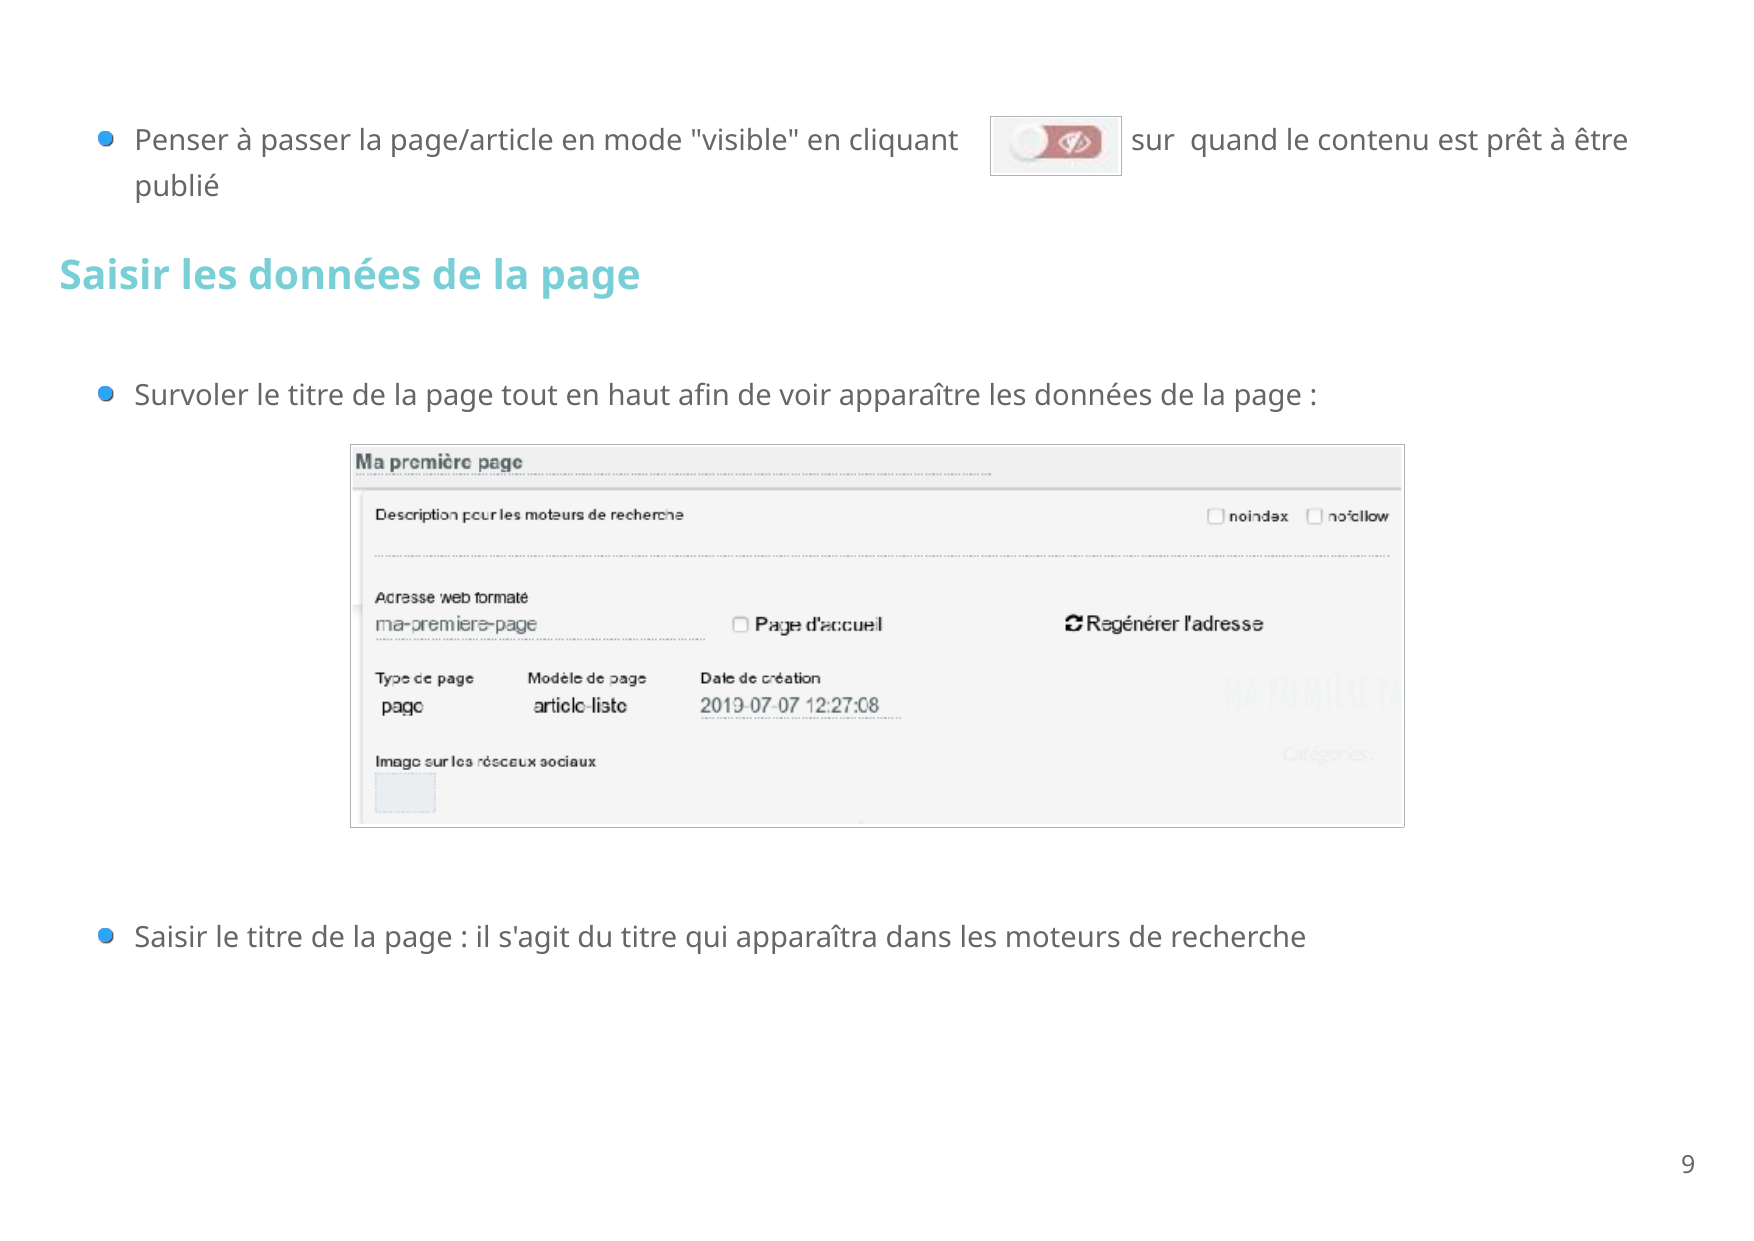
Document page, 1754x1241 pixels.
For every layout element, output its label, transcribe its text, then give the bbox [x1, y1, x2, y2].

list Survoler le titre de la page tout en haut afin de voir apparaître les données de la page : [97, 374, 1695, 414]
subtitle Saisir les données de la page [59, 246, 1695, 302]
list Penser à passer la page/article en mode "visible" en cliquant sur quand le contenu est prêt à être publié [97, 119, 1695, 204]
picture [97, 385, 115, 403]
list Saisir le titre de la page : il s'agit du titre qui apparaîtra dans les moteurs de recherche [97, 916, 1695, 956]
picture [97, 927, 115, 945]
picture [97, 130, 115, 148]
picture [352, 447, 1402, 824]
picture [993, 118, 1119, 173]
